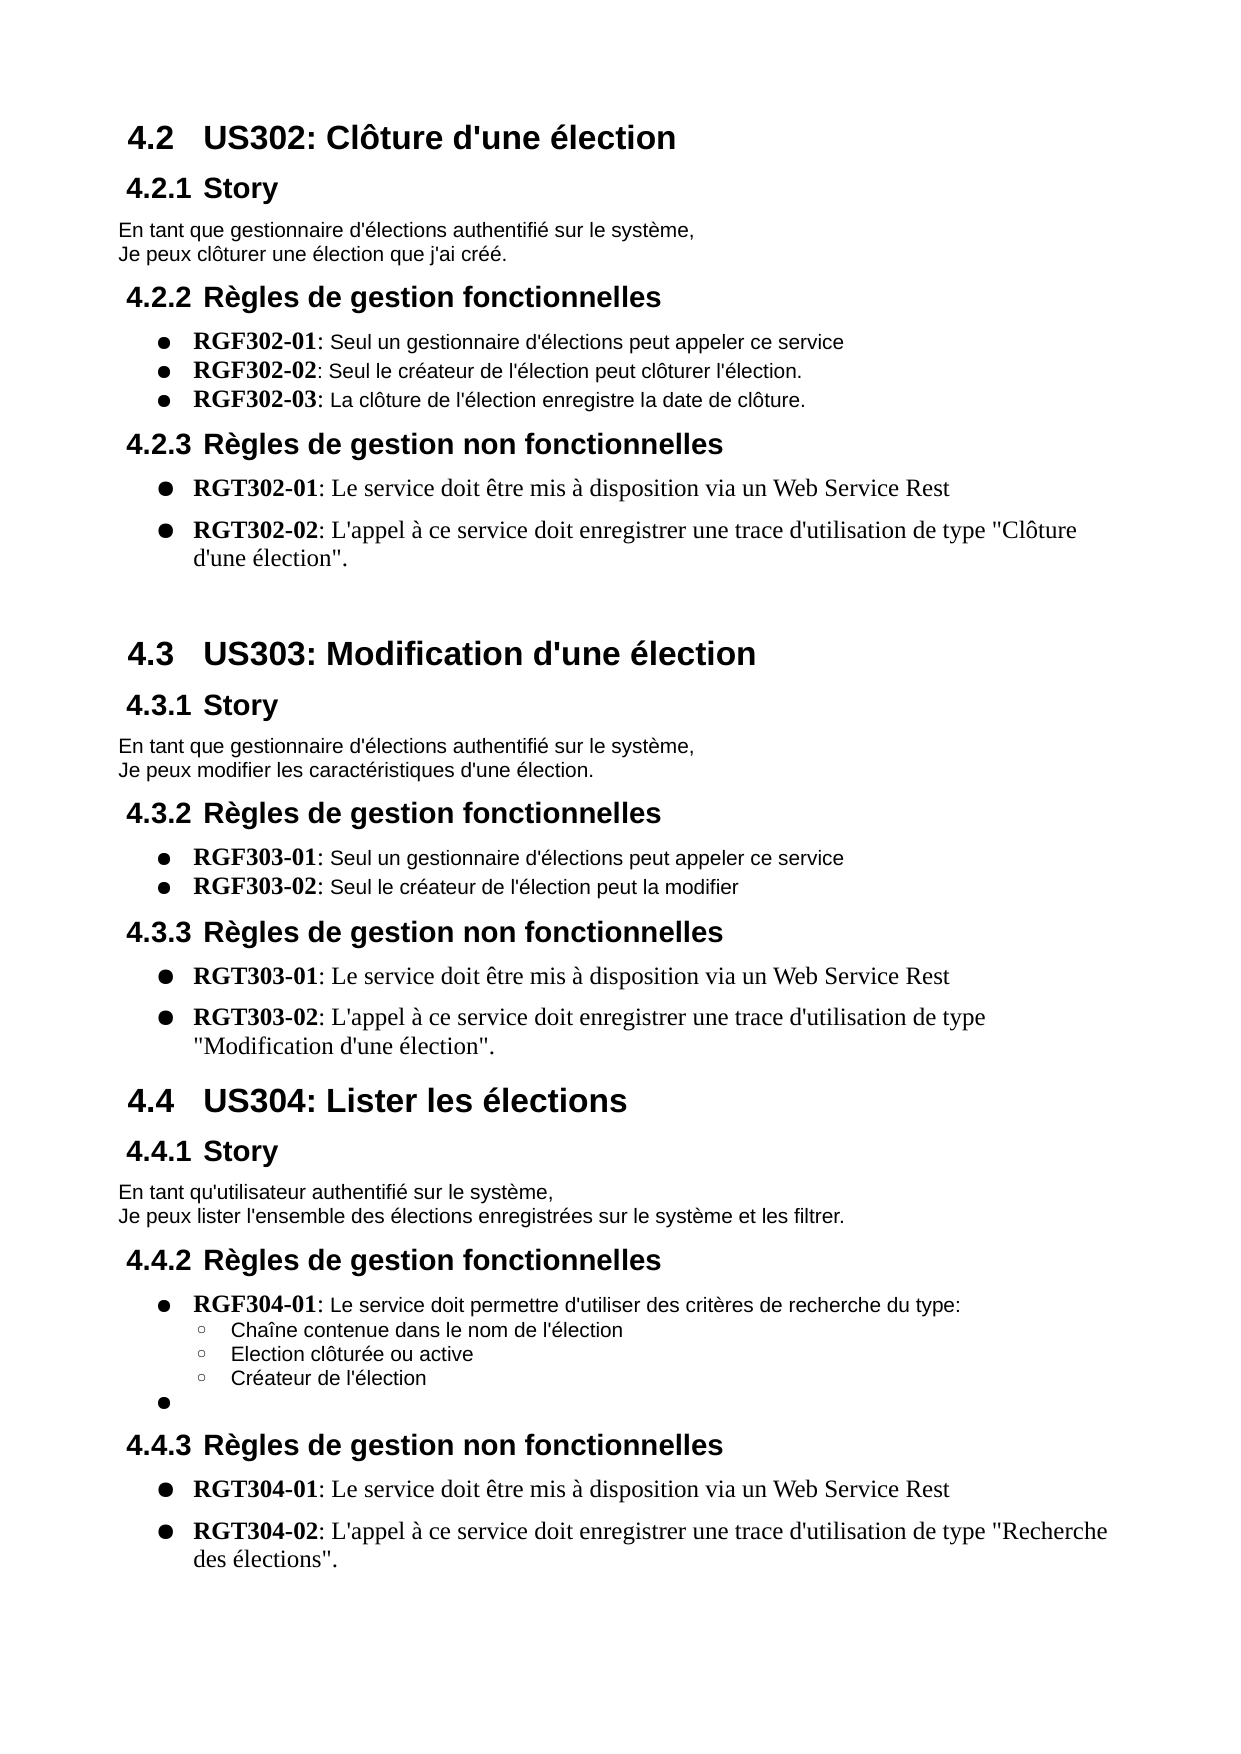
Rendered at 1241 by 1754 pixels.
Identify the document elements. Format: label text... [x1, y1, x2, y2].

list RGF304-01: Le service doit permettre d'utiliser des critères de recherche du type: [156, 1289, 1122, 1317]
list RGT303-01: Le service doit être mis à disposition via un Web Service Rest [156, 961, 1122, 989]
subtitle US304: Lister les élections [118, 1080, 1122, 1119]
subtitle US302: Clôture d'une élection [118, 118, 1122, 157]
text En tant que gestionnaire d'élections authentifié sur le système, [118, 218, 1122, 242]
list RGF302-01: Seul un gestionnaire d'élections peut appeler ce service [156, 326, 1122, 355]
subtitle Règles de gestion non fonctionnelles [118, 914, 1122, 948]
subtitle Règles de gestion non fonctionnelles [118, 1428, 1122, 1462]
list RGT302-01: Le service doit être mis à disposition via un Web Service Rest [156, 473, 1122, 502]
subtitle Règles de gestion fonctionnelles [118, 796, 1122, 830]
list RGT303-02: L'appel à ce service doit enregistrer une trace d'utilisation de type "Modification d'une élection". [156, 1002, 1122, 1059]
text Je peux modifier les caractéristiques d'une élection. [118, 758, 1122, 782]
list RGT302-02: L'appel à ce service doit enregistrer une trace d'utilisation de type "Clôture d'une élection". [156, 515, 1122, 572]
list RGF302-02: Seul le créateur de l'élection peut clôturer l'élection. [156, 355, 1122, 384]
subtitle Story [118, 171, 1122, 205]
list RGF303-02: Seul le créateur de l'élection peut la modifier [156, 871, 1122, 900]
text En tant que gestionnaire d'élections authentifié sur le système, [118, 734, 1122, 758]
list RGT304-01: Le service doit être mis à disposition via un Web Service Rest [156, 1474, 1122, 1503]
text Je peux lister l'ensemble des élections enregistrées sur le système et les filtrer. [118, 1204, 1122, 1228]
list Chaîne contenue dans le nom de l'élection [193, 1317, 1122, 1341]
text Je peux clôturer une élection que j'ai créé. [118, 242, 1122, 266]
subtitle Story [118, 1134, 1122, 1167]
list RGT304-02: L'appel à ce service doit enregistrer une trace d'utilisation de type "Recherche des élections". [156, 1516, 1122, 1573]
list Election clôturée ou active [193, 1341, 1122, 1366]
list RGF303-01: Seul un gestionnaire d'élections peut appeler ce service [156, 842, 1122, 871]
text En tant qu'utilisateur authentifié sur le système, [118, 1180, 1122, 1204]
subtitle Story [118, 687, 1122, 721]
subtitle US303: Modification d'une élection [118, 634, 1122, 673]
list RGF302-03: La clôture de l'élection enregistre la date de clôture. [156, 384, 1122, 413]
subtitle Règles de gestion non fonctionnelles [118, 427, 1122, 461]
subtitle Règles de gestion fonctionnelles [118, 280, 1122, 314]
list Créateur de l'élection [193, 1366, 1122, 1389]
subtitle Règles de gestion fonctionnelles [118, 1242, 1122, 1276]
